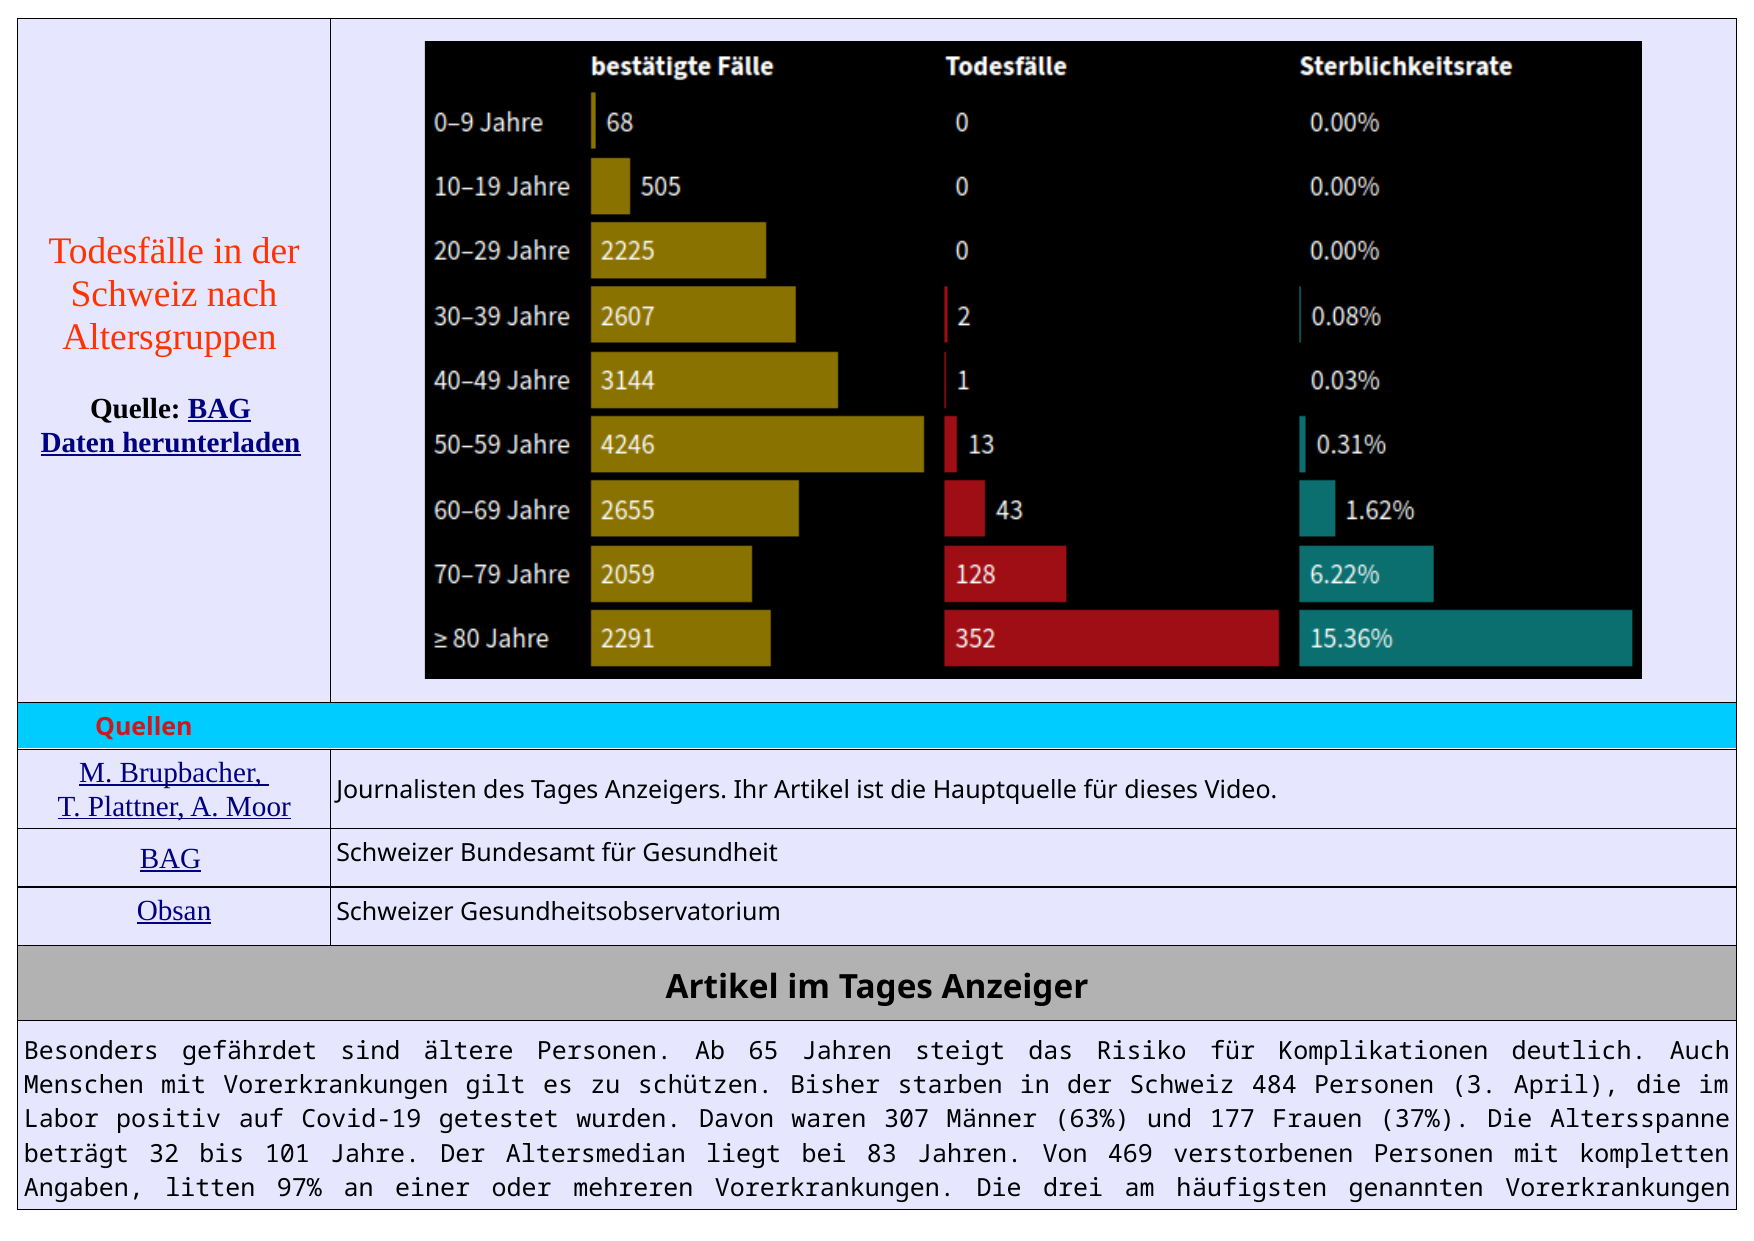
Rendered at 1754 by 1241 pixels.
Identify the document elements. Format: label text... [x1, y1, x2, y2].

table_cell Besonders gefährdet sind ältere Personen. Ab 65 Jahren steigt das Risiko für Komplikationen deutlich. Auch Menschen mit Vorerkrankungen gilt es zu schützen. Bisher starben in der Schweiz 484 Personen (3. April), die im Labor positiv auf Covid-19 getestet wurden. Davon waren 307 Männer (63%) und 177 Frauen (37%). Die Altersspanne beträgt 32 bis 101 Jahre. Der Altersmedian liegt bei 83 Jahren. Von 469 verstorbenen Personen mit kompletten Angaben, litten 97% an einer oder mehreren Vorerkrankungen. Die drei am häufigsten genannten Vorerkrankungen [18, 1021, 1736, 1209]
picture [424, 41, 1642, 679]
table_cell M. Brupbacher, T. Plattner, A. Moor [18, 750, 330, 828]
table_cell Schweizer Gesundheitsobservatorium [331, 888, 1736, 945]
table_cell BAG [18, 829, 330, 886]
table_cell Artikel im Tages Anzeiger [18, 946, 1736, 1020]
table_cell [331, 19, 1736, 702]
table_cell Quellen [18, 703, 1736, 748]
table_cell Todesfälle in der Schweiz nach Altersgruppen Quelle: BAG Daten herunterladen [18, 19, 330, 702]
table_cell Journalisten des Tages Anzeigers. Ihr Artikel ist die Hauptquelle für dieses Video. [331, 750, 1736, 828]
table_cell Schweizer Bundesamt für Gesundheit [331, 829, 1736, 886]
table_cell Obsan [18, 888, 330, 945]
